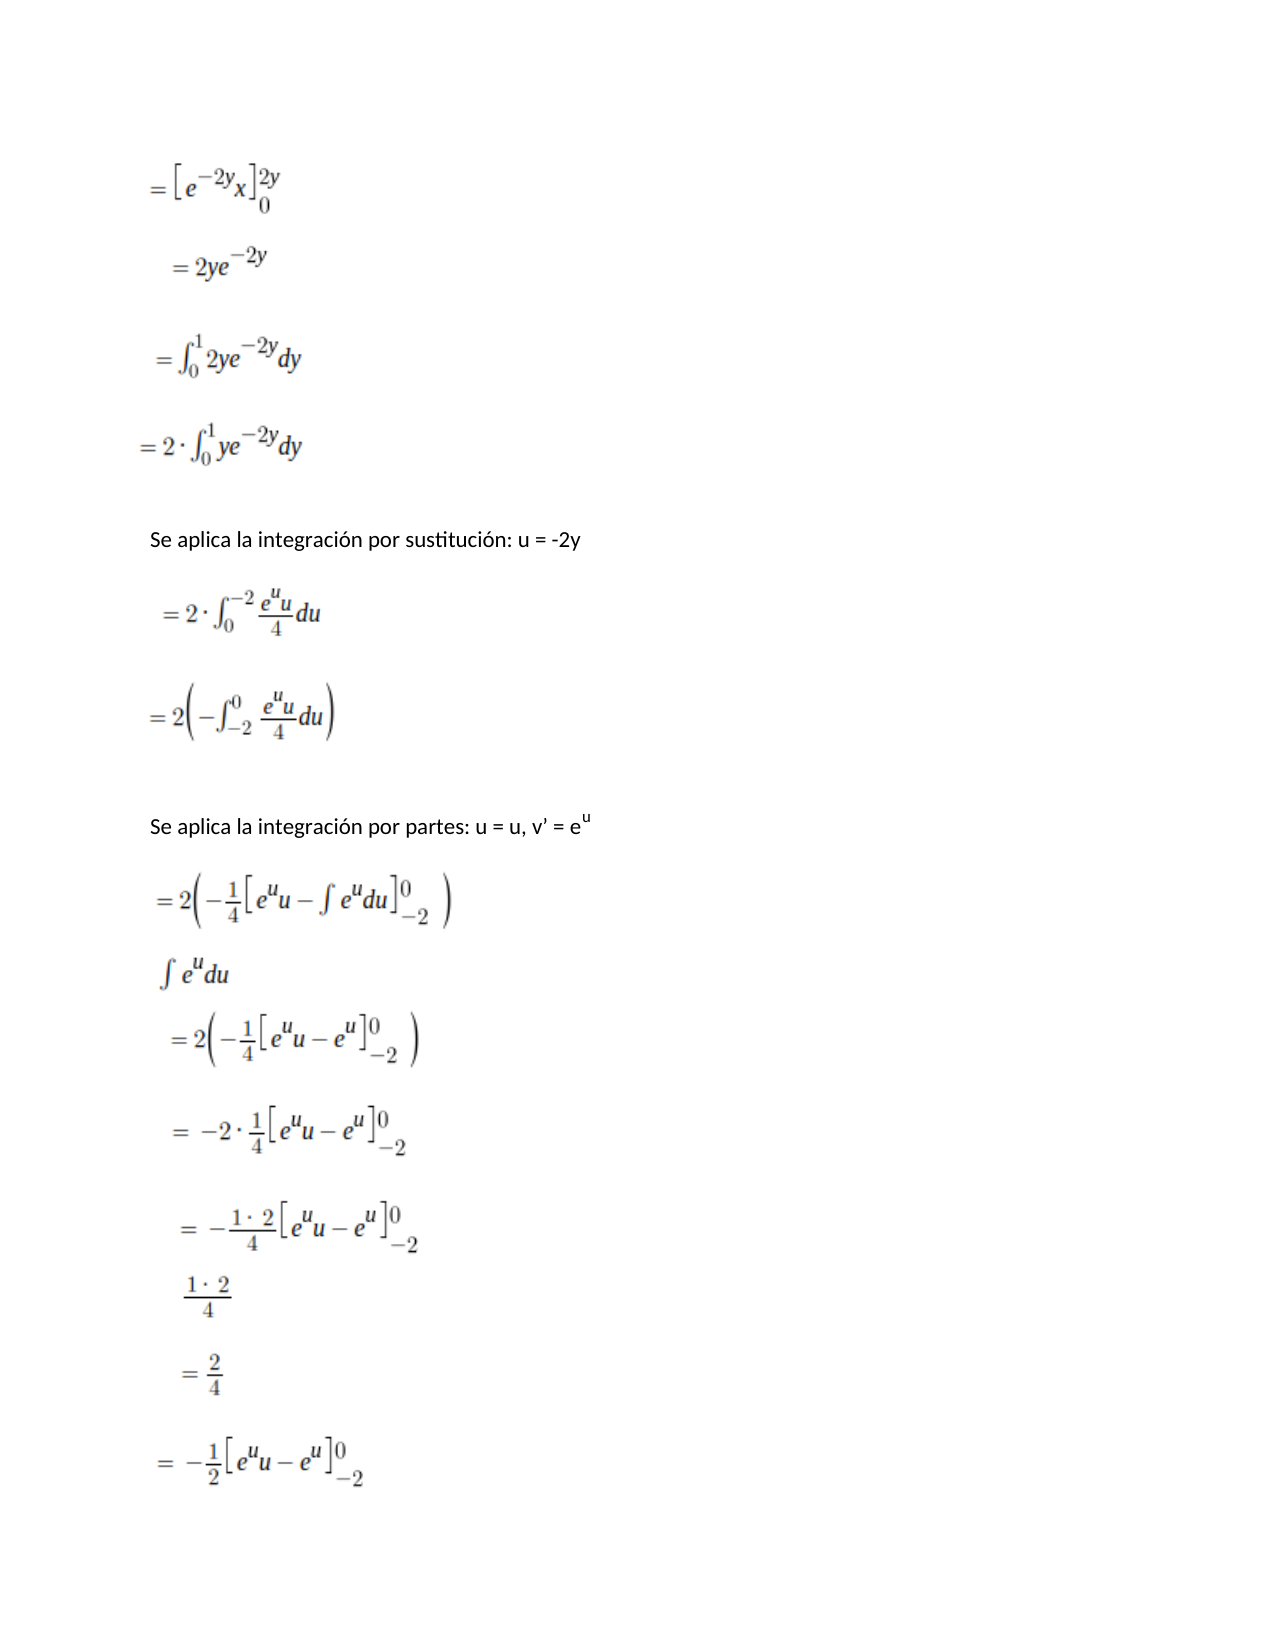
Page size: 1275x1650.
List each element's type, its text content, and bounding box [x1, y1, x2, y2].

picture [152, 576, 342, 652]
picture [153, 321, 313, 388]
text Se aplica la integración por partes: u = u, v’ = eu [150, 806, 1125, 842]
picture [157, 1005, 430, 1080]
picture [173, 1270, 243, 1324]
picture [168, 1187, 425, 1259]
text Se aplica la integración por sustitución: u = -2y [150, 525, 1125, 553]
picture [147, 148, 290, 225]
picture [168, 1098, 429, 1173]
picture [145, 671, 358, 746]
picture [169, 1346, 243, 1405]
picture [148, 1427, 374, 1499]
picture [129, 418, 318, 479]
picture [154, 947, 254, 999]
picture [152, 861, 464, 937]
picture [157, 240, 290, 293]
